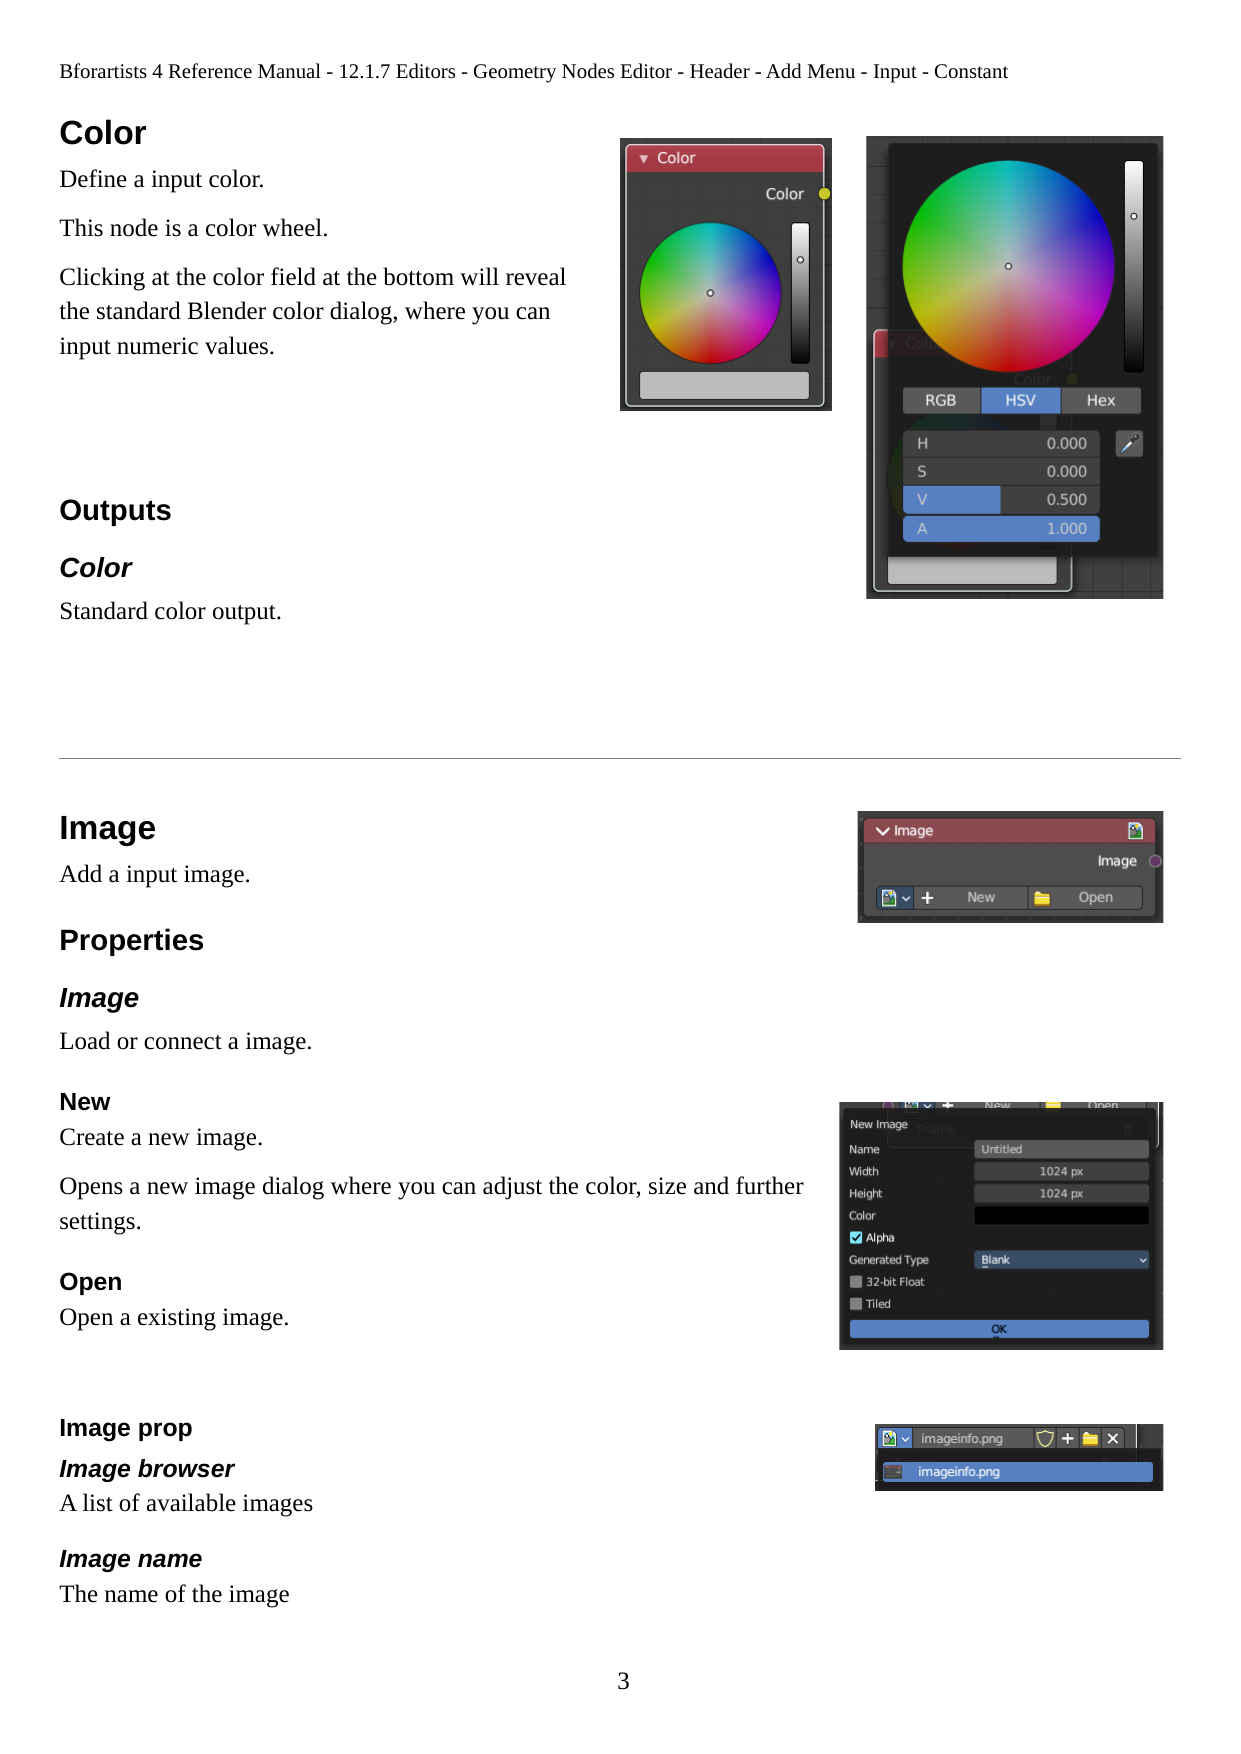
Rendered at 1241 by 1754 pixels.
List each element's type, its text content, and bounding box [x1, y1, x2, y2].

picture [857, 811, 1164, 923]
subtitle [1164, 551, 1181, 583]
subtitle Image [59, 981, 1181, 1013]
text [832, 262, 866, 359]
picture [839, 1102, 1164, 1350]
text Define a input color. [59, 164, 620, 192]
text Create a new image. [59, 1122, 839, 1151]
text Add a input image. [59, 859, 857, 888]
subtitle Image browser [59, 1454, 875, 1482]
picture [866, 136, 1164, 599]
text [1164, 164, 1181, 192]
subtitle New [59, 1087, 1181, 1116]
subtitle Image [59, 808, 1181, 847]
subtitle Image prop [59, 1413, 1181, 1441]
text Open a existing image. [59, 1302, 839, 1331]
subtitle Image name [59, 1544, 1181, 1572]
subtitle [1164, 493, 1181, 526]
text [832, 213, 866, 242]
text Standard color output. [59, 596, 1181, 624]
picture [620, 138, 832, 411]
text [832, 164, 866, 192]
text Load or connect a image. [59, 1026, 1181, 1054]
text [1164, 1302, 1181, 1331]
subtitle Color [59, 113, 1181, 151]
text The name of the image [59, 1579, 1181, 1607]
text [1164, 1122, 1181, 1151]
text Opens a new image dialog where you can adjust the color, size and further settings. [59, 1171, 839, 1234]
subtitle Color [59, 551, 866, 583]
text [1164, 859, 1181, 888]
subtitle [1164, 1454, 1181, 1482]
subtitle Open [59, 1267, 839, 1296]
text A list of available images [59, 1488, 1181, 1517]
subtitle Outputs [59, 493, 866, 526]
text Clicking at the color field at the bottom will reveal the standard Blender color dialog, where you can input numeric values. [59, 262, 620, 359]
subtitle Properties [59, 923, 1181, 956]
text This node is a color wheel. [59, 213, 620, 242]
picture [875, 1424, 1164, 1491]
subtitle [1164, 1267, 1181, 1296]
